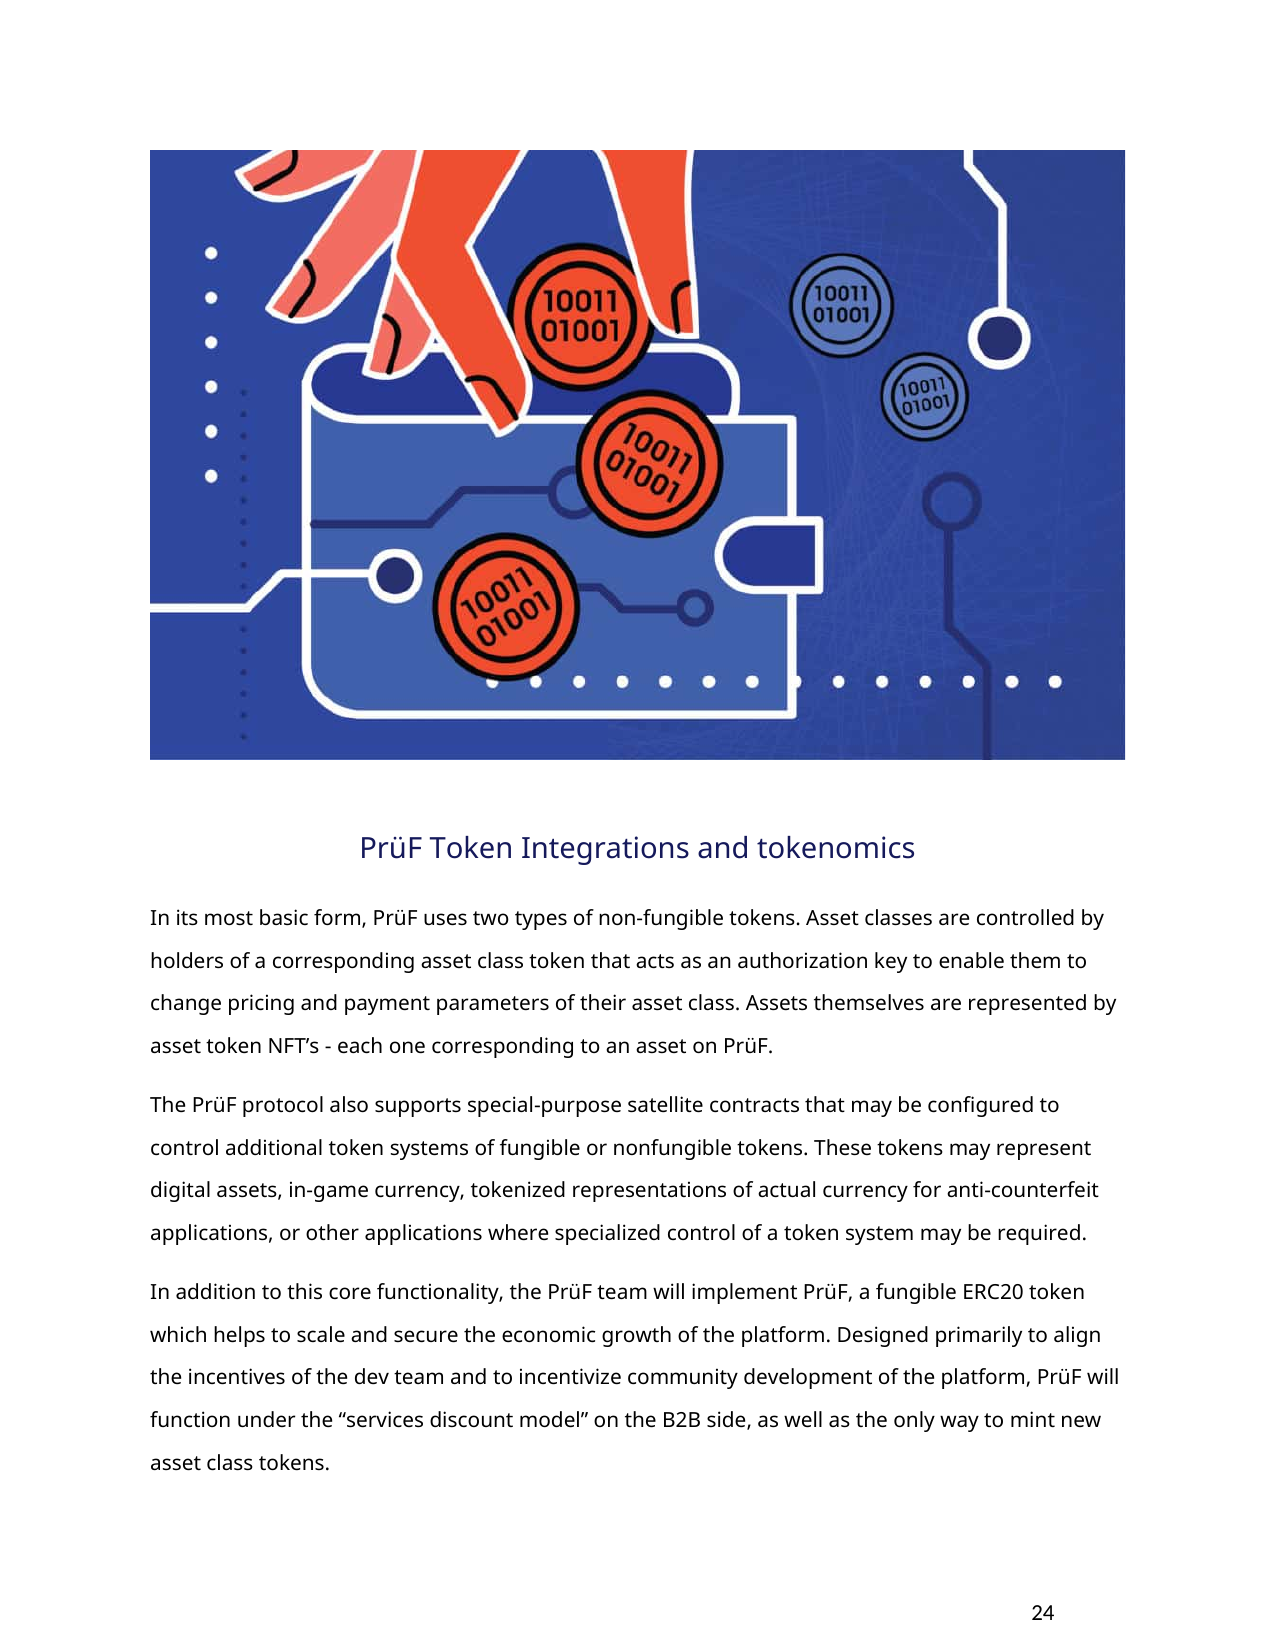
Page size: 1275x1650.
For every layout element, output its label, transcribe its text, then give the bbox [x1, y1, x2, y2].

picture [150, 150, 1125, 760]
text The PrüF protocol also supports special-purpose satellite contracts that may be configured to control additional token systems of fungible or nonfungible tokens. These tokens may represent digital assets, in-game currency, tokenized representations of actual currency for anti-counterfeit applications, or other applications where specialized control of a token system may be required. [150, 1090, 1125, 1246]
text In addition to this core functionality, the PrüF team will implement PrüF, a fungible ERC20 token which helps to scale and secure the economic growth of the platform. Designed primarily to align the incentives of the dev team and to incentivize community development of the platform, PrüF will function under the “services discount model” on the B2B side, as well as the only way to mint new asset class tokens. [150, 1277, 1125, 1476]
text In its most basic form, PrüF uses two types of non-fungible tokens. Asset classes are controlled by holders of a corresponding asset class token that acts as an authorization key to enable them to change pricing and payment parameters of their asset class. Assets themselves are represented by asset token NFT’s - each one corresponding to an asset on PrüF. [150, 903, 1125, 1059]
text PrüF Token Integrations and tokenomics [150, 827, 1125, 867]
